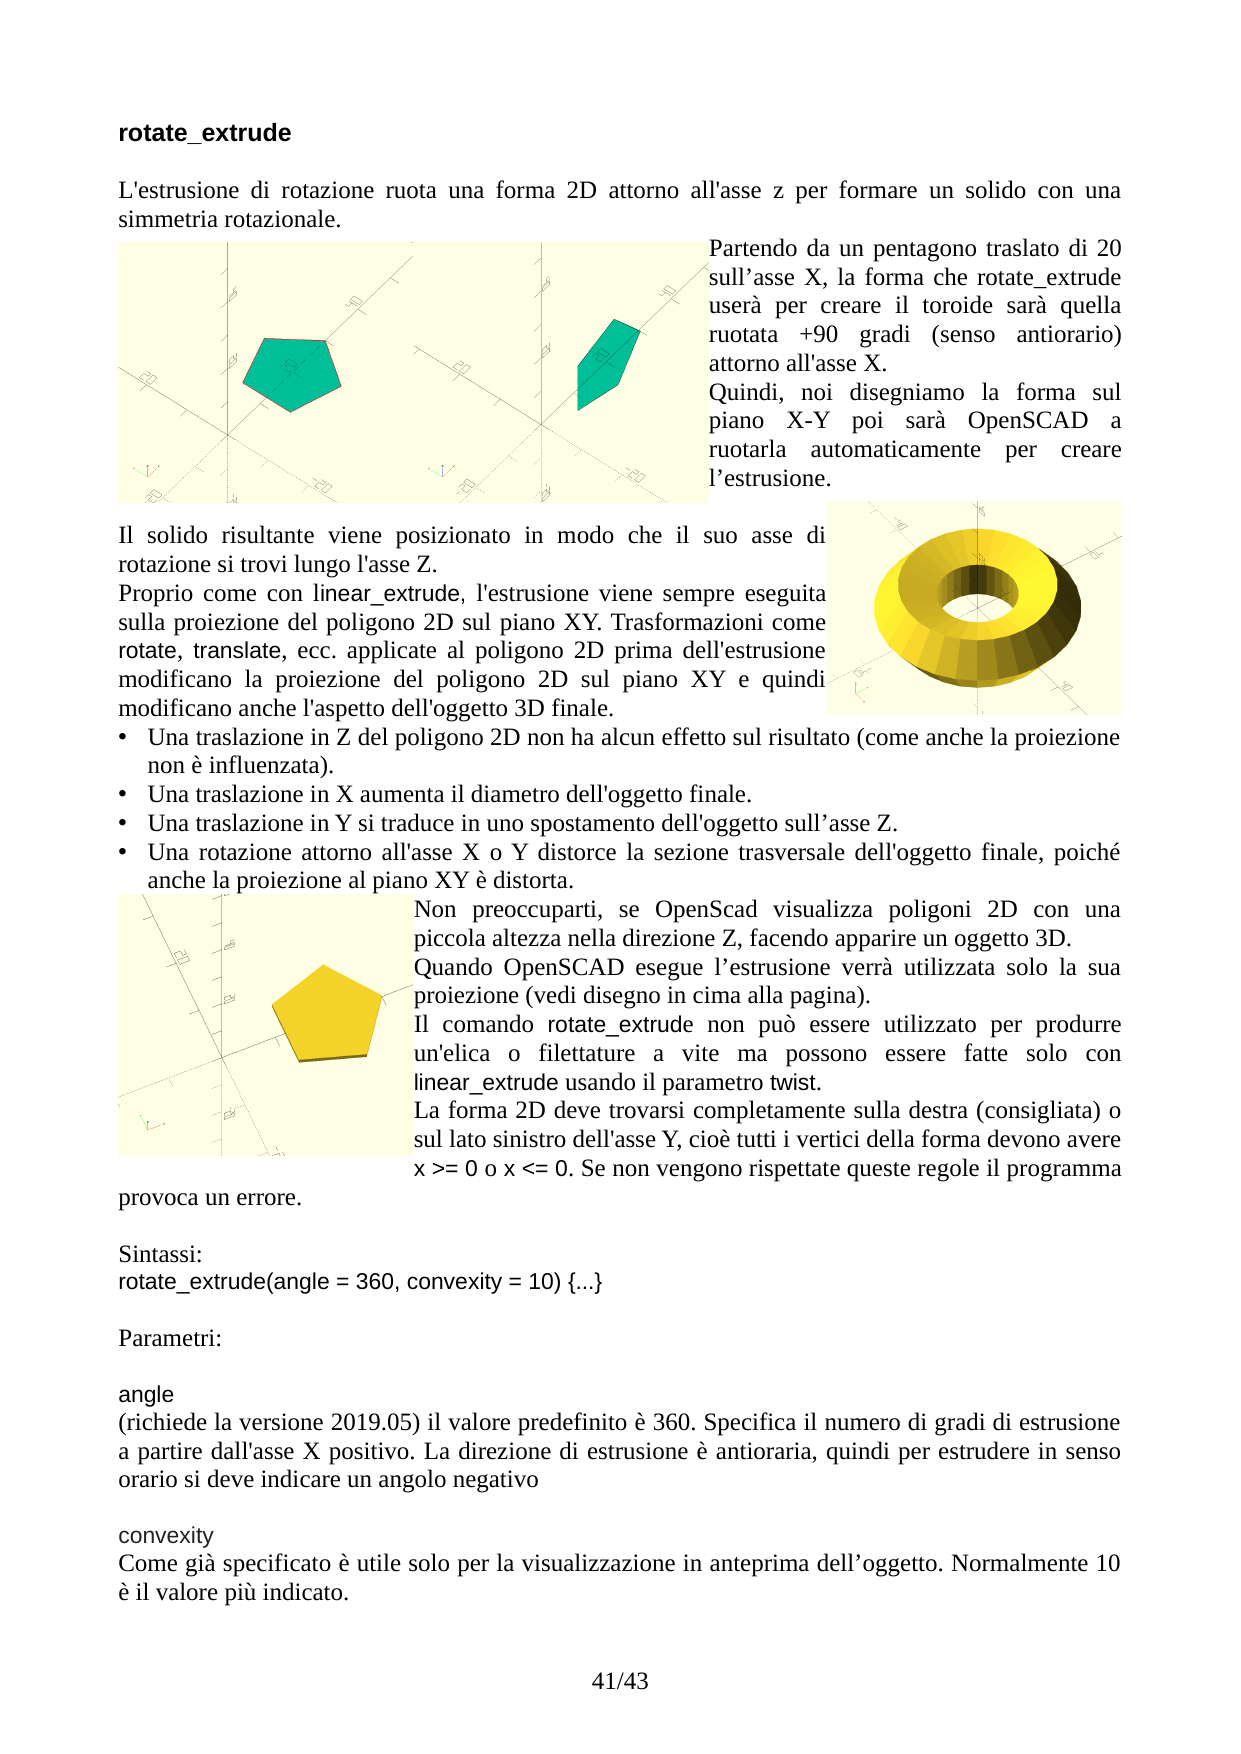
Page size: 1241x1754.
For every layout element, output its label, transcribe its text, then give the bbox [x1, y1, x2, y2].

text Non preoccuparti, se OpenScad visualizza poligoni 2D con una piccola altezza nella direzione Z, facendo apparire un oggetto 3D. [414, 894, 1122, 952]
text Proprio come con linear_extrude, l'estrusione viene sempre eseguita sulla proiezione del poligono 2D sul piano XY. Trasformazioni come rotate, translate, ecc. applicate al poligono 2D prima dell'estrusione modificano la proiezione del poligono 2D sul piano XY e quindi modificano anche l'aspetto dell'oggetto 3D finale. [118, 578, 1122, 722]
list Una traslazione in Y si traduce in uno spostamento dell'oggetto sull’asse Z. [118, 808, 1122, 837]
text (richiede la versione 2019.05) il valore predefinito è 360. Specifica il numero di gradi di estrusione a partire dall'asse X positivo. La direzione di estrusione è antioraria, quindi per estrudere in senso orario si deve indicare un angolo negativo [118, 1407, 1122, 1493]
text Il solido risultante viene posizionato in modo che il suo asse di rotazione si trovi lungo l'asse Z. [118, 521, 826, 578]
text Partendo da un pentagono traslato di 20 sull’asse X, la forma che rotate_extrude userà per creare il toroide sarà quella ruotata +90 gradi (senso antiorario) attorno all'asse X. [118, 233, 1122, 377]
text Quando OpenSCAD esegue l’estrusione verrà utilizzata solo la sua proiezione (vedi disegno in cima alla pagina). [414, 952, 1122, 1009]
text Il comando rotate_extrude non può essere utilizzato per produrre un'elica o filettature a vite ma possono essere fatte solo con linear_extrude usando il parametro twist. [414, 1009, 1122, 1096]
text rotate_extrude [118, 118, 1122, 147]
picture [826, 501, 1123, 715]
text rotate_extrude(angle = 360, convexity = 10) {...} [118, 1268, 1122, 1294]
text Come già specificato è utile solo per la visualizzazione in anteprima dell’oggetto. Normalmente 10 è il valore più indicato. [118, 1548, 1122, 1606]
text convexity [118, 1522, 1122, 1548]
list Una traslazione in X aumenta il diametro dell'oggetto finale. [118, 779, 1122, 808]
text angle [118, 1381, 1122, 1407]
text Sintassi: [118, 1239, 1122, 1268]
text La forma 2D deve trovarsi completamente sulla destra (consigliata) o sul lato sinistro dell'asse Y, cioè tutti i vertici della forma devono avere x >= 0 o x <= 0. Se non vengono rispettate queste regole il programma provoca un errore. [118, 1096, 1122, 1211]
picture [118, 242, 709, 503]
text L'estrusione di rotazione ruota una forma 2D attorno all'asse z per formare un solido con una simmetria rotazionale. [118, 176, 1122, 233]
text Parametri: [118, 1323, 1122, 1352]
text Quindi, noi disegniamo la forma sul piano X-Y poi sarà OpenSCAD a ruotarla automaticamente per creare l’estrusione. [709, 377, 1122, 492]
list Una traslazione in Z del poligono 2D non ha alcun effetto sul risultato (come anche la proiezione non è influenzata). [118, 722, 1122, 779]
list Una rotazione attorno all'asse X o Y distorce la sezione trasversale dell'oggetto finale, poiché anche la proiezione al piano XY è distorta. [118, 837, 1122, 894]
picture [118, 894, 414, 1156]
